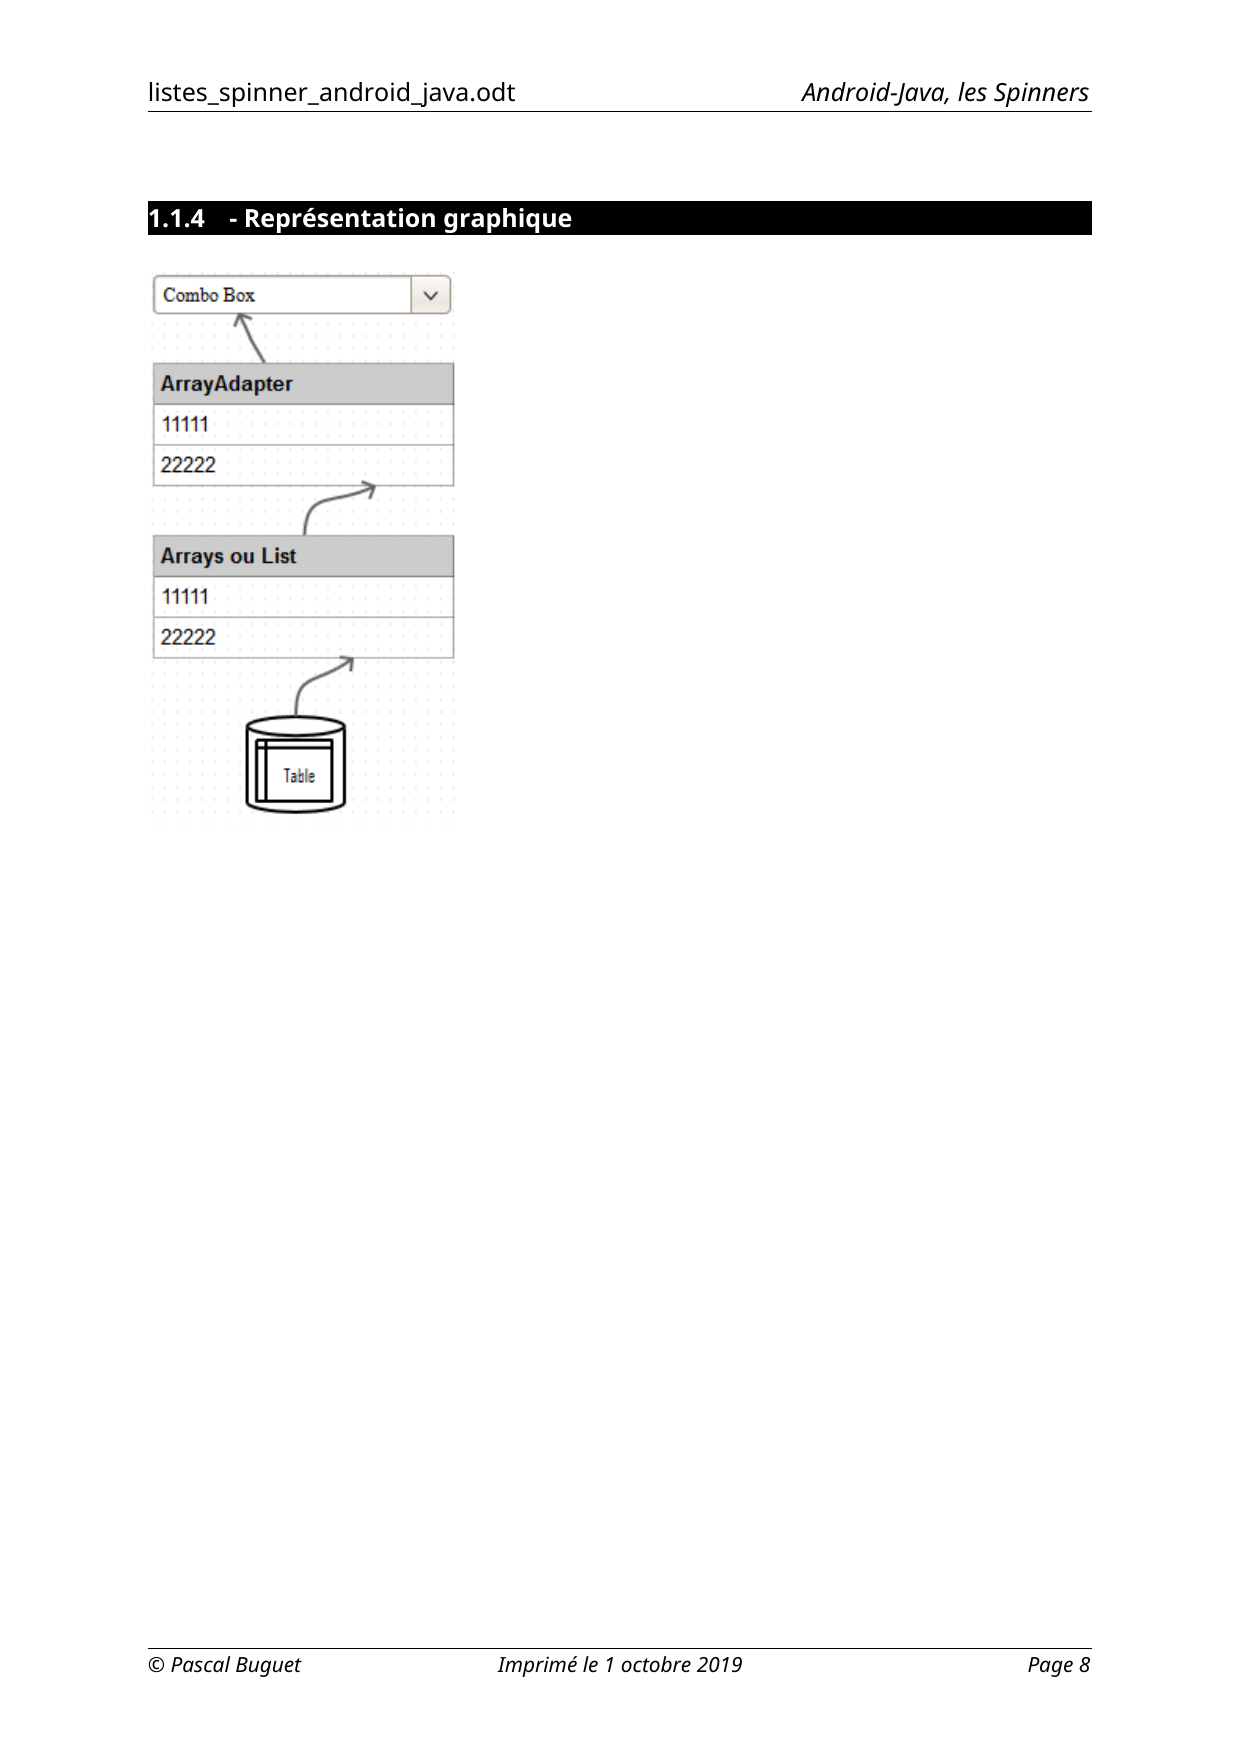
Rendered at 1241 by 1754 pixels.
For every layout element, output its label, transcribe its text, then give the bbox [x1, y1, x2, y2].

subtitle - Représentation graphique [148, 201, 1092, 235]
picture [147, 270, 464, 825]
